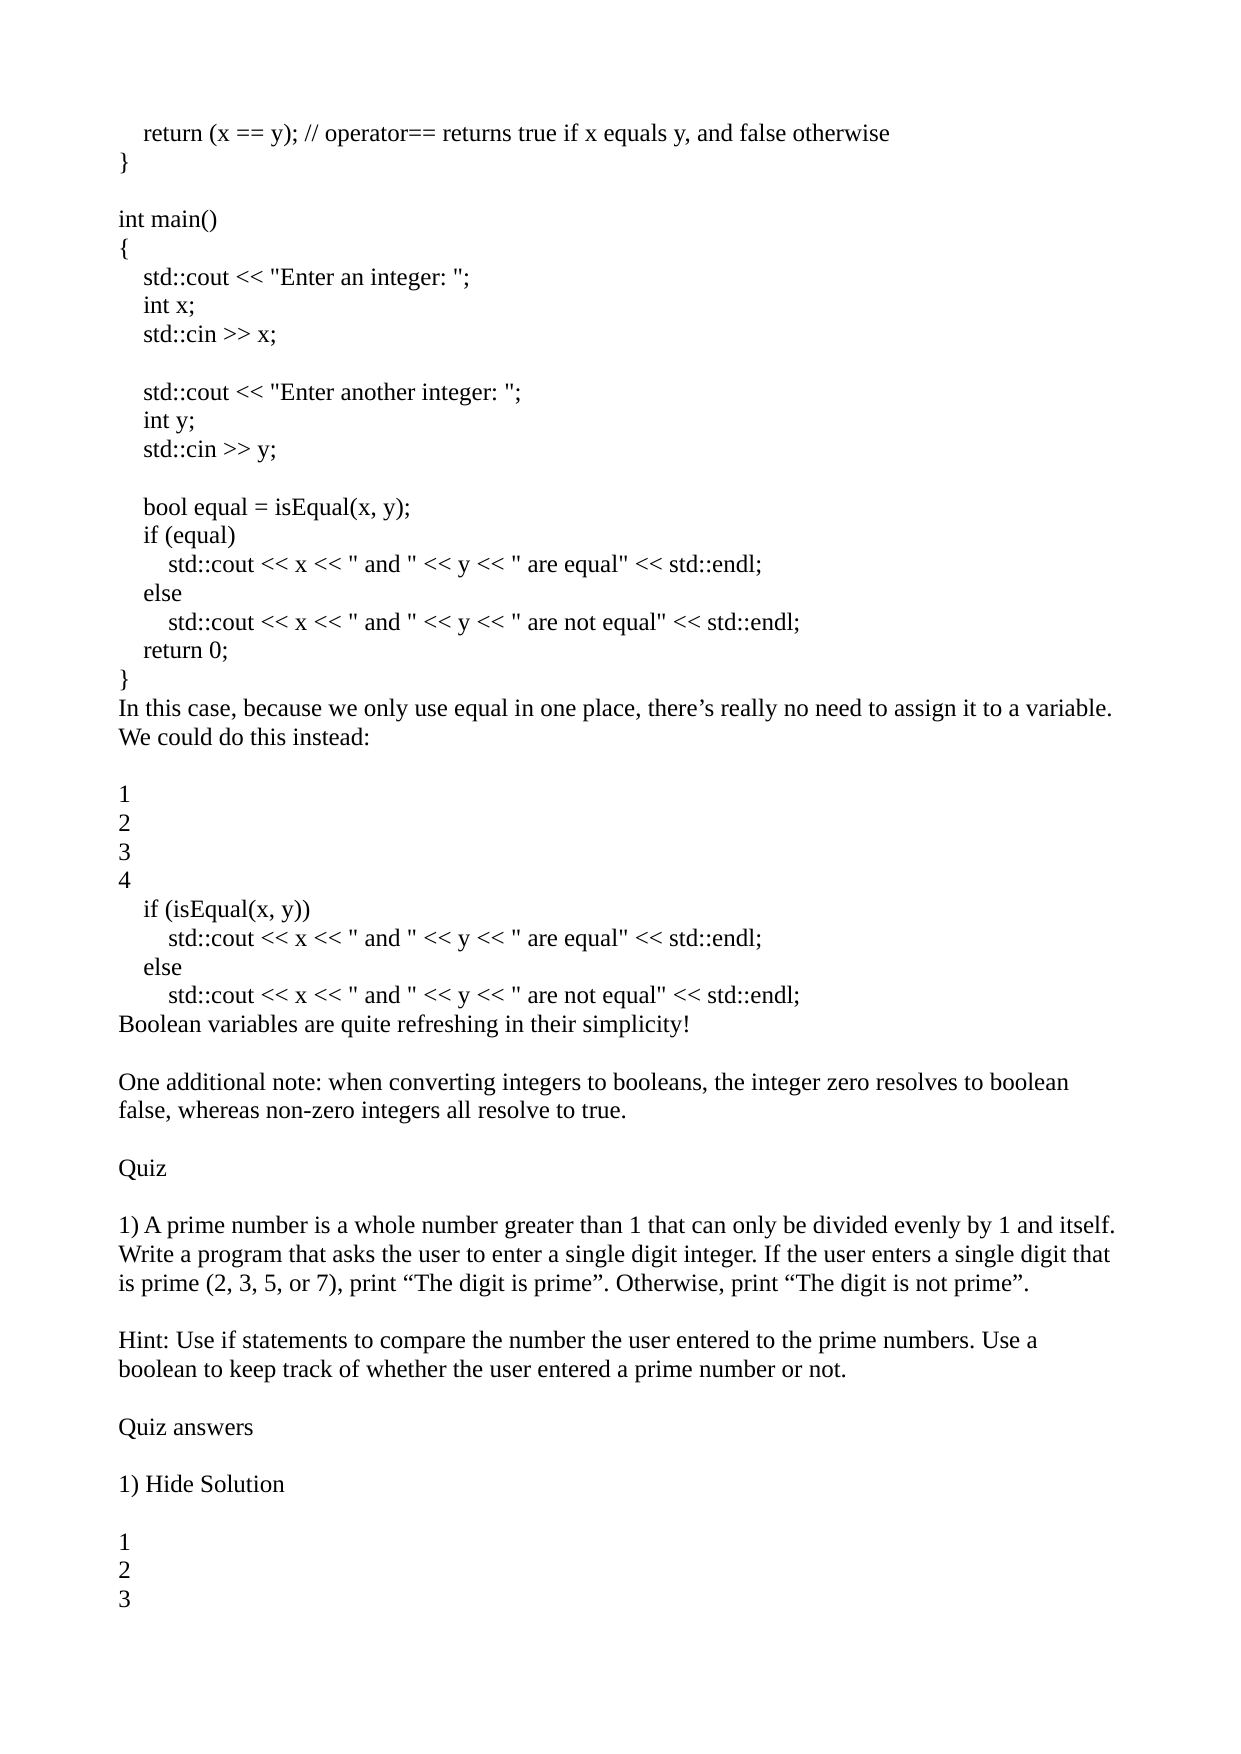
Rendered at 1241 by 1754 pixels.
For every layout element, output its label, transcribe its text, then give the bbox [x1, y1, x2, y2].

text std::cin >> y; [118, 434, 1122, 463]
text Quiz answers [118, 1412, 1122, 1441]
text int main() [118, 204, 1122, 233]
text Hint: Use if statements to compare the number the user entered to the prime numbers. Use a boolean to keep track of whether the user entered a prime number or not. [118, 1326, 1122, 1383]
text 3 [118, 1584, 1122, 1613]
text return (x == y); // operator== returns true if x equals y, and false otherwise [118, 118, 1122, 147]
text 1) Hide Solution [118, 1469, 1122, 1498]
text std::cout << x << " and " << y << " are not equal" << std::endl; [118, 607, 1122, 636]
text One additional note: when converting integers to booleans, the integer zero resolves to boolean false, whereas non-zero integers all resolve to true. [118, 1067, 1122, 1124]
text bool equal = isEqual(x, y); [118, 492, 1122, 521]
text std::cout << x << " and " << y << " are equal" << std::endl; [118, 549, 1122, 578]
text std::cout << "Enter an integer: "; [118, 262, 1122, 291]
text { [118, 233, 1122, 262]
text else [118, 952, 1122, 981]
text std::cout << x << " and " << y << " are not equal" << std::endl; [118, 981, 1122, 1009]
text 1 [118, 779, 1122, 808]
text else [118, 578, 1122, 607]
text Boolean variables are quite refreshing in their simplicity! [118, 1009, 1122, 1038]
text 1 [118, 1527, 1122, 1556]
text 4 [118, 866, 1122, 894]
text In this case, because we only use equal in one place, there’s really no need to assign it to a variable. We could do this instead: [118, 693, 1122, 751]
text int y; [118, 406, 1122, 434]
text int x; [118, 291, 1122, 319]
text return 0; [118, 636, 1122, 664]
text 1) A prime number is a whole number greater than 1 that can only be divided evenly by 1 and itself. Write a program that asks the user to enter a single digit integer. If the user enters a single digit that is prime (2, 3, 5, or 7), print “The digit is prime”. Otherwise, print “The digit is not prime”. [118, 1211, 1122, 1297]
text Quiz [118, 1153, 1122, 1182]
text 2 [118, 1556, 1122, 1584]
text if (isEqual(x, y)) [118, 894, 1122, 923]
text 3 [118, 837, 1122, 866]
text 2 [118, 808, 1122, 837]
text } [118, 664, 1122, 693]
text std::cout << x << " and " << y << " are equal" << std::endl; [118, 923, 1122, 952]
text } [118, 147, 1122, 176]
text if (equal) [118, 521, 1122, 549]
text std::cout << "Enter another integer: "; [118, 377, 1122, 406]
text std::cin >> x; [118, 319, 1122, 348]
